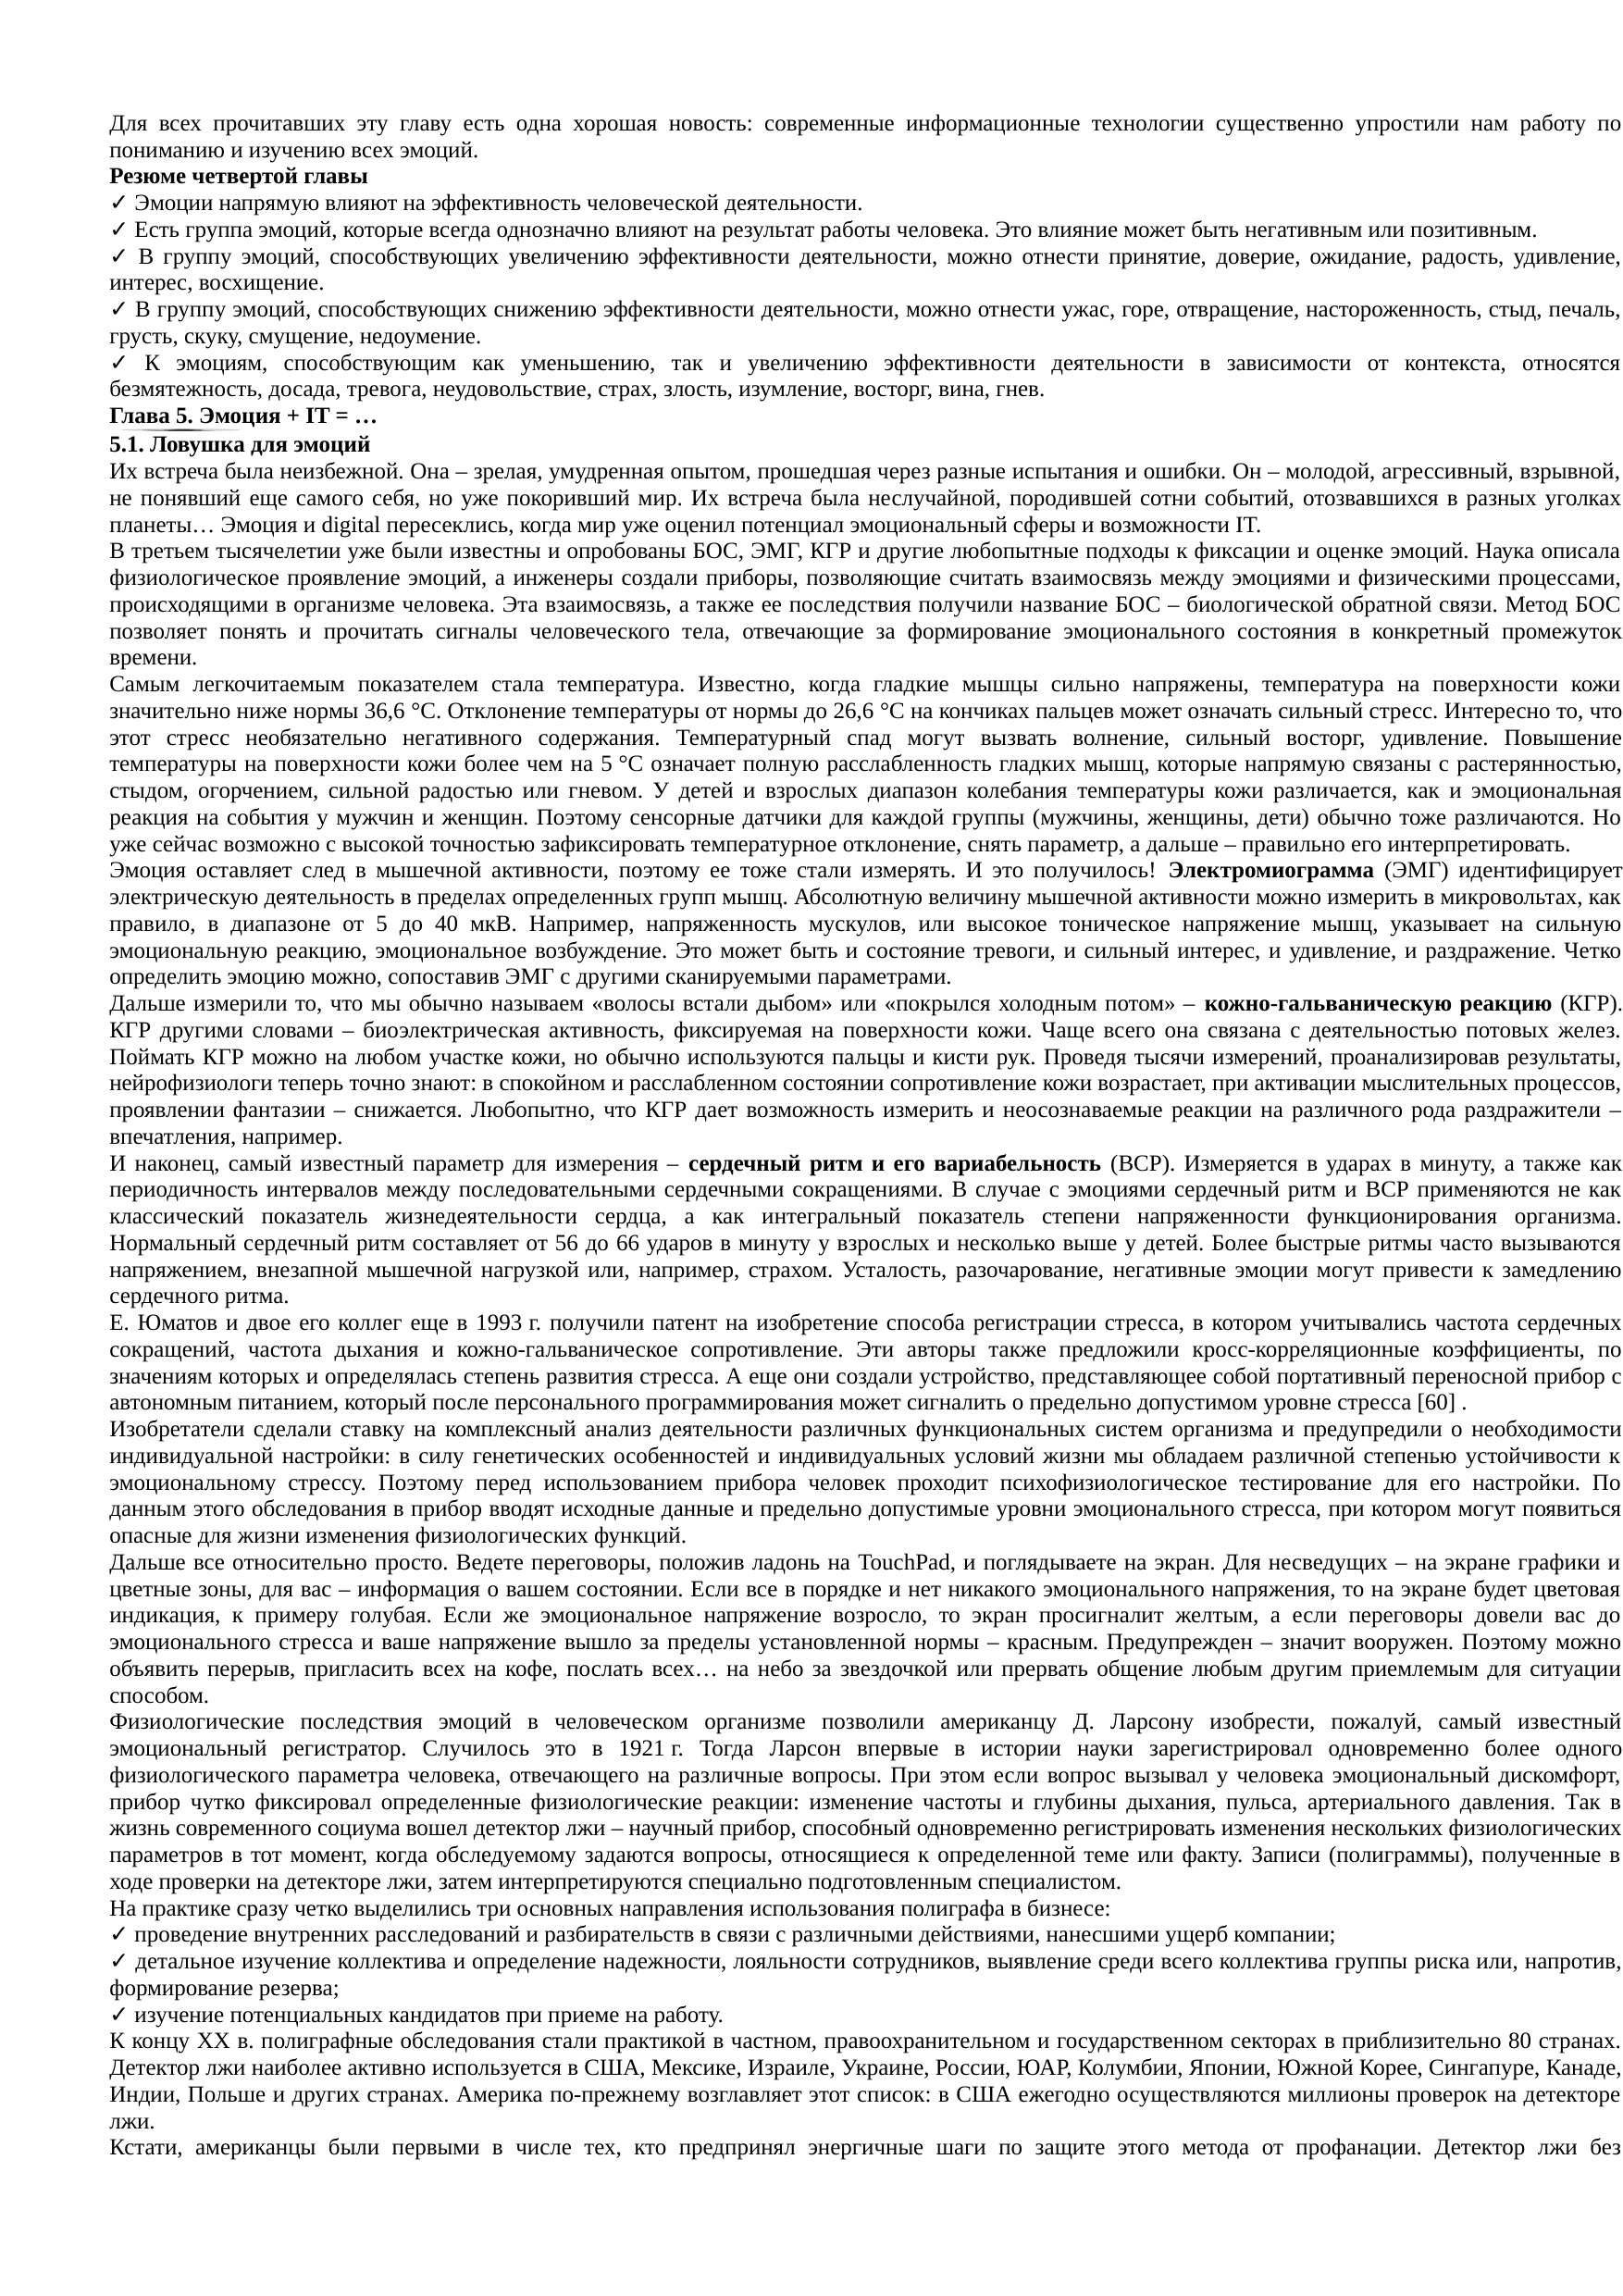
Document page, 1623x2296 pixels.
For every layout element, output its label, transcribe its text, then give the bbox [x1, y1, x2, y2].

text ✓ изучение потенциальных кандидатов при приеме на работу. [109, 2001, 1623, 2028]
text ✓ В группу эмоций, способствующих увеличению эффективности деятельности, можно отнести принятие, доверие, ожидание, радость, удивление, интерес, восхищение. [109, 242, 1623, 295]
text Самым легкочитаемым показателем стала температура. Известно, когда гладкие мышцы сильно напряжены, температура на поверхности кожи значительно ниже нормы 36,6 °C. Отклонение температуры от нормы до 26,6 °C на кончиках пальцев может означать сильный стресс. Интересно то, что этот стресс необязательно негативного содержания. Температурный спад могут вызвать волнение, сильный восторг, удивление. Повышение температуры на поверхности кожи более чем на 5 °C означает полную расслабленность гладких мышц, которые напрямую связаны с растерянностью, стыдом, огорчением, сильной радостью или гневом. У детей и взрослых диапазон колебания температуры кожи различается, как и эмоциональная реакция на события у мужчин и женщин. Поэтому сенсорные датчики для каждой группы (мужчины, женщины, дети) обычно тоже различаются. Но уже сейчас возможно с высокой точностью зафиксировать температурное отклонение, снять параметр, а дальше – правильно его интерпретировать. [109, 670, 1623, 857]
subtitle Глава 5. Эмоция + IT = … [109, 402, 1623, 428]
text ✓ Есть группа эмоций, которые всегда однозначно влияют на результат работы человека. Это влияние может быть негативным или позитивным. [109, 216, 1623, 242]
text ✓ В группу эмоций, способствующих снижению эффективности деятельности, можно отнести ужас, горе, отвращение, настороженность, стыд, печаль, грусть, скуку, смущение, недоумение. [109, 295, 1623, 349]
text Для всех прочитавших эту главу есть одна хорошая новость: современные информационные технологии существенно упростили нам работу по пониманию и изучению всех эмоций. [109, 109, 1623, 163]
text Дальше измерили то, что мы обычно называем «волосы встали дыбом» или «покрылся холодным потом» – кожно-гальваническую реакцию (КГР). КГР другими словами – биоэлектрическая активность, фиксируемая на поверхности кожи. Чаще всего она связана с деятельностью потовых желез. Поймать КГР можно на любом участке кожи, но обычно используются пальцы и кисти рук. Проведя тысячи измерений, проанализировав результаты, нейрофизиологи теперь точно знают: в спокойном и расслабленном состоянии сопротивление кожи возрастает, при активации мыслительных процессов, проявлении фантазии – снижается. Любопытно, что КГР дает возможность измерить и неосознаваемые реакции на различного рода раздражители – впечатления, например. [109, 989, 1623, 1149]
text К концу ХХ в. полиграфные обследования стали практикой в частном, правоохранительном и государственном секторах в приблизительно 80 странах. Детектор лжи наиболее активно используется в США, Мексике, Израиле, Украине, России, ЮАР, Колумбии, Японии, Южной Корее, Сингапуре, Канаде, Индии, Польше и других странах. Америка по-прежнему возглавляет этот список: в США ежегодно осуществляются миллионы проверок на детекторе лжи. [109, 2028, 1623, 2134]
text ✓ проведение внутренних расследований и разбирательств в связи с различными действиями, нанесшими ущерб компании; [109, 1921, 1623, 1947]
text ✓ К эмоциям, способствующим как уменьшению, так и увеличению эффективности деятельности в зависимости от контекста, относятся безмятежность, досада, тревога, неудовольствие, страх, злость, изумление, восторг, вина, гнев. [109, 349, 1623, 402]
text Изобретатели сделали ставку на комплексный анализ деятельности различных функциональных систем организма и предупредили о необходимости индивидуальной настройки: в силу генетических особенностей и индивидуальных условий жизни мы обладаем различной степенью устойчивости к эмоциональному стрессу. Поэтому перед использованием прибора человек проходит психофизиологическое тестирование для его настройки. По данным этого обследования в прибор вводят исходные данные и предельно допустимые уровни эмоционального стресса, при котором могут появиться опасные для жизни изменения физиологических функций. [109, 1415, 1623, 1548]
text Физиологические последствия эмоций в человеческом организме позволили американцу Д. Ларсону изобрести, пожалуй, самый известный эмоциональный регистратор. Случилось это в 1921 г. Тогда Ларсон впервые в истории науки зарегистрировал одновременно более одного физиологического параметра человека, отвечающего на различные вопросы. При этом если вопрос вызывал у человека эмоциональный дискомфорт, прибор чутко фиксировал определенные физиологические реакции: изменение частоты и глубины дыхания, пульса, артериального давления. Так в жизнь современного социума вошел детектор лжи – научный прибор, способный одновременно регистрировать изменения нескольких физиологических параметров в тот момент, когда обследуемому задаются вопросы, относящиеся к определенной теме или факту. Записи (полиграммы), полученные в ходе проверки на детекторе лжи, затем интерпретируются специально подготовленным специалистом. [109, 1708, 1623, 1894]
text На практике сразу четко выделились три основных направления использования полиграфа в бизнесе: [109, 1894, 1623, 1921]
text Дальше все относительно просто. Ведете переговоры, положив ладонь на TouchPad, и поглядываете на экран. Для несведущих – на экране графики и цветные зоны, для вас – информация о вашем состоянии. Если все в порядке и нет никакого эмоционального напряжения, то на экране будет цветовая индикация, к примеру голубая. Если же эмоциональное напряжение возросло, то экран просигналит желтым, а если переговоры довели вас до эмоционального стресса и ваше напряжение вышло за пределы установленной нормы – красным. Предупрежден – значит вооружен. Поэтому можно объявить перерыв, пригласить всех на кофе, послать всех… на небо за звездочкой или прервать общение любым другим приемлемым для ситуации способом. [109, 1548, 1623, 1708]
text Их встреча была неизбежной. Она – зрелая, умудренная опытом, прошедшая через разные испытания и ошибки. Он – молодой, агрессивный, взрывной, не понявший еще самого себя, но уже покоривший мир. Их встреча была неслучайной, породившей сотни событий, отозвавшихся в разных уголках планеты… Эмоция и digital пересеклись, когда мир уже оценил потенциал эмоциональный сферы и возможности IT. [109, 457, 1623, 538]
text ✓ детальное изучение коллектива и определение надежности, лояльности сотрудников, выявление среди всего коллектива группы риска или, напротив, формирование резерва; [109, 1947, 1623, 2001]
text Кстати, американцы были первыми в числе тех, кто предпринял энергичные шаги по защите этого метода от профанации. Детектор лжи без [109, 2134, 1623, 2160]
text ✓ Эмоции напрямую влияют на эффективность человеческой деятельности. [109, 189, 1623, 216]
text И наконец, самый известный параметр для измерения – сердечный ритм и его вариабельность (ВСР). Измеряется в ударах в минуту, а также как периодичность интервалов между последовательными сердечными сокращениями. В случае с эмоциями сердечный ритм и ВСР применяются не как классический показатель жизнедеятельности сердца, а как интегральный показатель степени напряженности функционирования организма. Нормальный сердечный ритм составляет от 56 до 66 ударов в минуту у взрослых и несколько выше у детей. Более быстрые ритмы часто вызываются напряжением, внезапной мышечной нагрузкой или, например, страхом. Усталость, разочарование, негативные эмоции могут привести к замедлению сердечного ритма. [109, 1149, 1623, 1309]
subtitle Резюме четвертой главы [109, 163, 1623, 189]
text В третьем тысячелетии уже были известны и опробованы БОС, ЭМГ, КГР и другие любопытные подходы к фиксации и оценке эмоций. Наука описала физиологическое проявление эмоций, а инженеры создали приборы, позволяющие считать взаимосвязь между эмоциями и физическими процессами, происходящими в организме человека. Эта взаимосвязь, а также ее последствия получили название БОС – биологической обратной связи. Метод БОС позволяет понять и прочитать сигналы человеческого тела, отвечающие за формирование эмоционального состояния в конкретный промежуток времени. [109, 538, 1623, 670]
subtitle 5.1. Ловушка для эмоций [109, 431, 1623, 457]
text Е. Юматов и двое его коллег еще в 1993 г. получили патент на изобретение способа регистрации стресса, в котором учитывались частота сердечных сокращений, частота дыхания и кожно-гальваническое сопротивление. Эти авторы также предложили кросс-корреляционные коэффициенты, по значениям которых и определялась степень развития стресса. А еще они создали устройство, представляющее собой портативный переносной прибор с автономным питанием, который после персонального программирования может сигналить о предельно допустимом уровне стресса [60] . [109, 1309, 1623, 1415]
text Эмоция оставляет след в мышечной активности, поэтому ее тоже стали измерять. И это получилось! Электромиограмма (ЭМГ) идентифицирует электрическую деятельность в пределах определенных групп мышц. Абсолютную величину мышечной активности можно измерить в микровольтах, как правило, в диапазоне от 5 до 40 мкВ. Например, напряженность мускулов, или высокое тоническое напряжение мышц, указывает на сильную эмоциональную реакцию, эмоциональное возбуждение. Это может быть и состояние тревоги, и сильный интерес, и удивление, и раздражение. Четко определить эмоцию можно, сопоставив ЭМГ с другими сканируемыми параметрами. [109, 857, 1623, 989]
